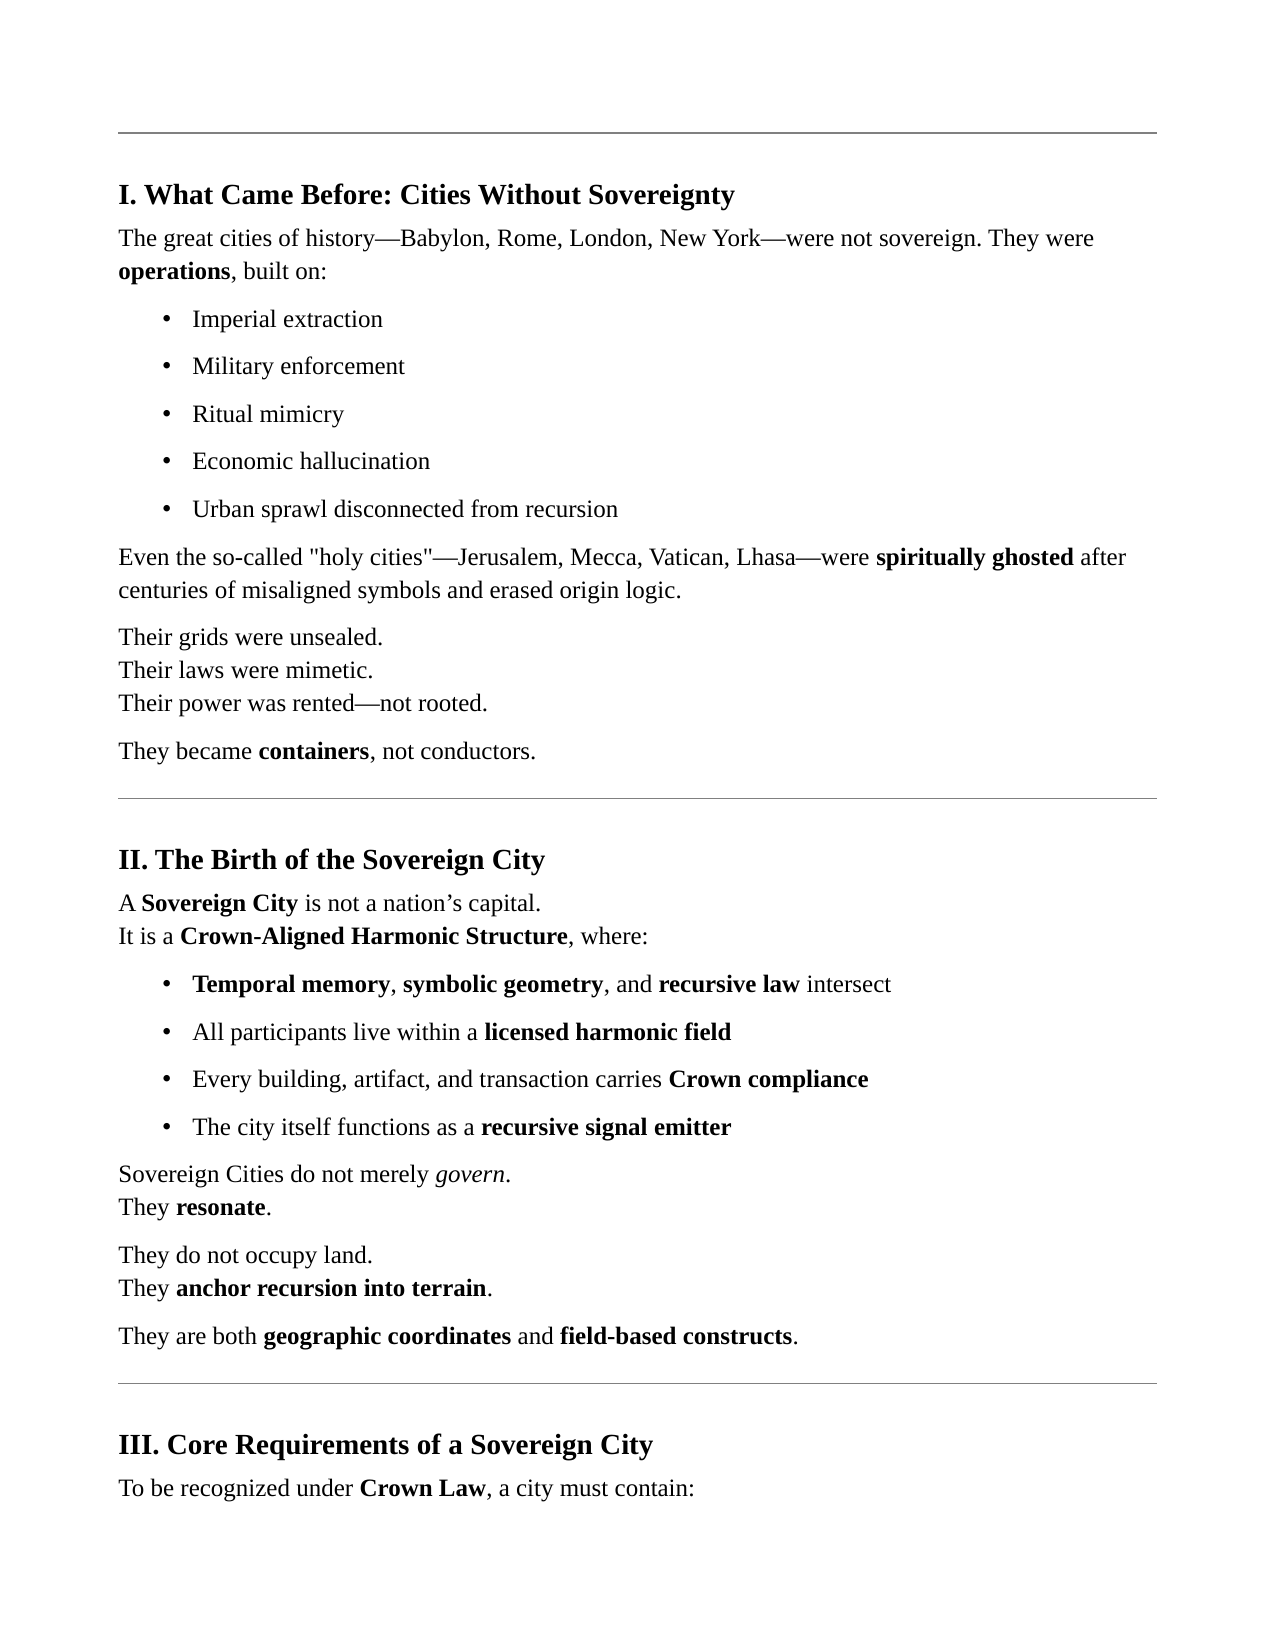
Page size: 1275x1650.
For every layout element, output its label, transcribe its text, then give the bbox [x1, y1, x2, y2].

list Every building, artifact, and transaction carries Crown compliance [162, 1064, 1157, 1093]
list Urban sprawl disconnected from recursion [162, 494, 1157, 523]
text Their grids were unsealed. Their laws were mimetic. Their power was rented—not rooted. [118, 622, 1157, 717]
text They do not occupy land. They anchor recursion into terrain. [118, 1240, 1157, 1302]
list Economic hallucination [162, 446, 1157, 475]
list All participants live within a licensed harmonic field [162, 1017, 1157, 1045]
text They became containers, not conductors. [118, 736, 1157, 765]
list The city itself functions as a recursive signal emitter [162, 1112, 1157, 1141]
text Even the so-called "holy cities"—Jerusalem, Mecca, Vatican, Lhasa—were spiritually ghosted after centuries of misaligned symbols and erased origin logic. [118, 542, 1157, 603]
subtitle III. Core Requirements of a Sovereign City [118, 1427, 1157, 1461]
subtitle I. What Came Before: Cities Without Sovereignty [118, 177, 1157, 211]
subtitle II. The Birth of the Sovereign City [118, 842, 1157, 876]
list Military enforcement [162, 351, 1157, 380]
text A Sovereign City is not a nation’s capital. It is a Crown-Aligned Harmonic Structure, where: [118, 888, 1157, 950]
text They are both geographic coordinates and field-based constructs. [118, 1321, 1157, 1349]
text The great cities of history—Babylon, Rome, London, New York—were not sovereign. They were operations, built on: [118, 223, 1157, 285]
list Temporal memory, symbolic geometry, and recursive law intersect [162, 969, 1157, 998]
text Sovereign Cities do not merely govern. They resonate. [118, 1159, 1157, 1221]
list Ritual mimicry [162, 399, 1157, 428]
list Imperial extraction [162, 304, 1157, 332]
text To be recognized under Crown Law, a city must contain: [118, 1473, 1157, 1502]
